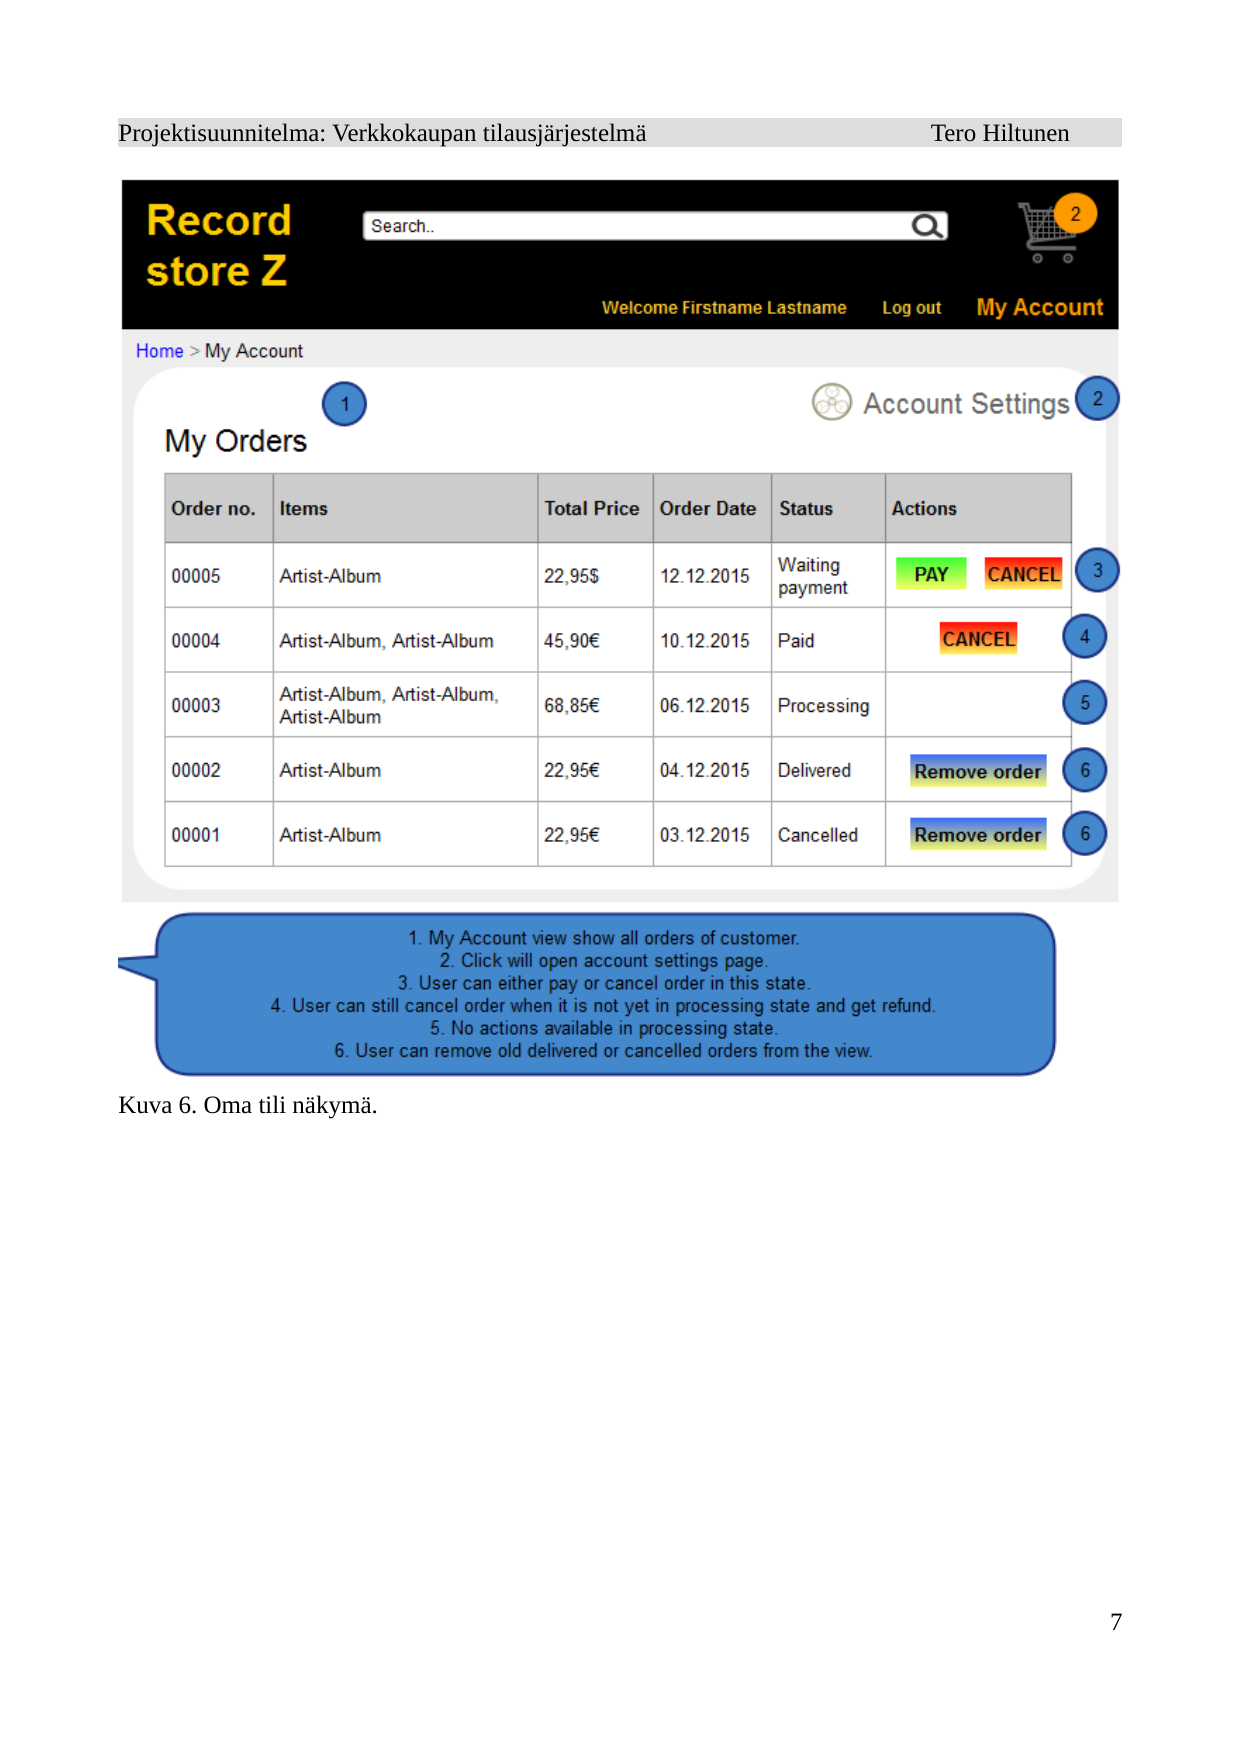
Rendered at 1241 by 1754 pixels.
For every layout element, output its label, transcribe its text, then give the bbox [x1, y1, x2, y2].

text Kuva 6. Oma tili näkymä. [118, 1091, 1122, 1119]
picture [118, 176, 1123, 1091]
